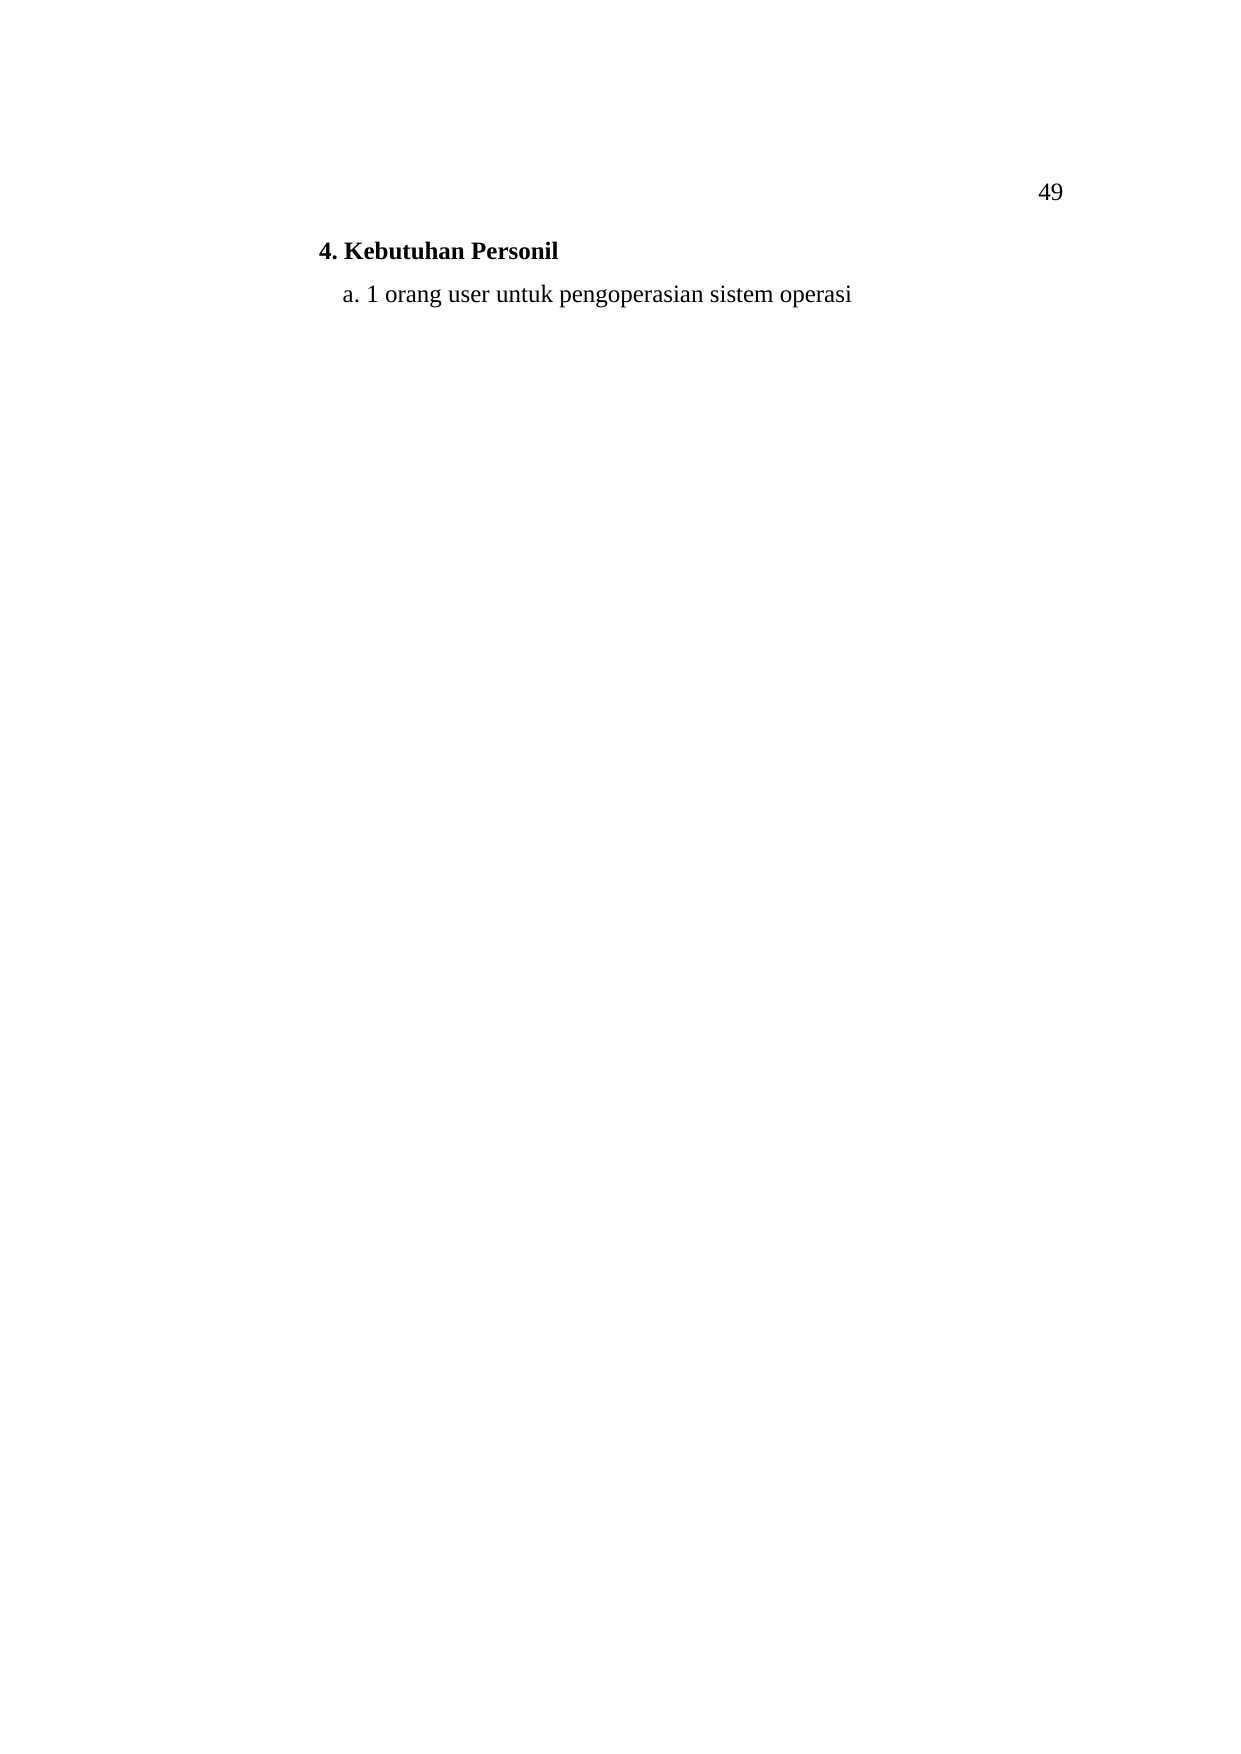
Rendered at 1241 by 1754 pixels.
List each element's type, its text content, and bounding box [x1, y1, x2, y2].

text a. 1 orang user untuk pengoperasian sistem operasi [342, 279, 1063, 308]
text 4. Kebutuhan Personil [319, 236, 1063, 265]
